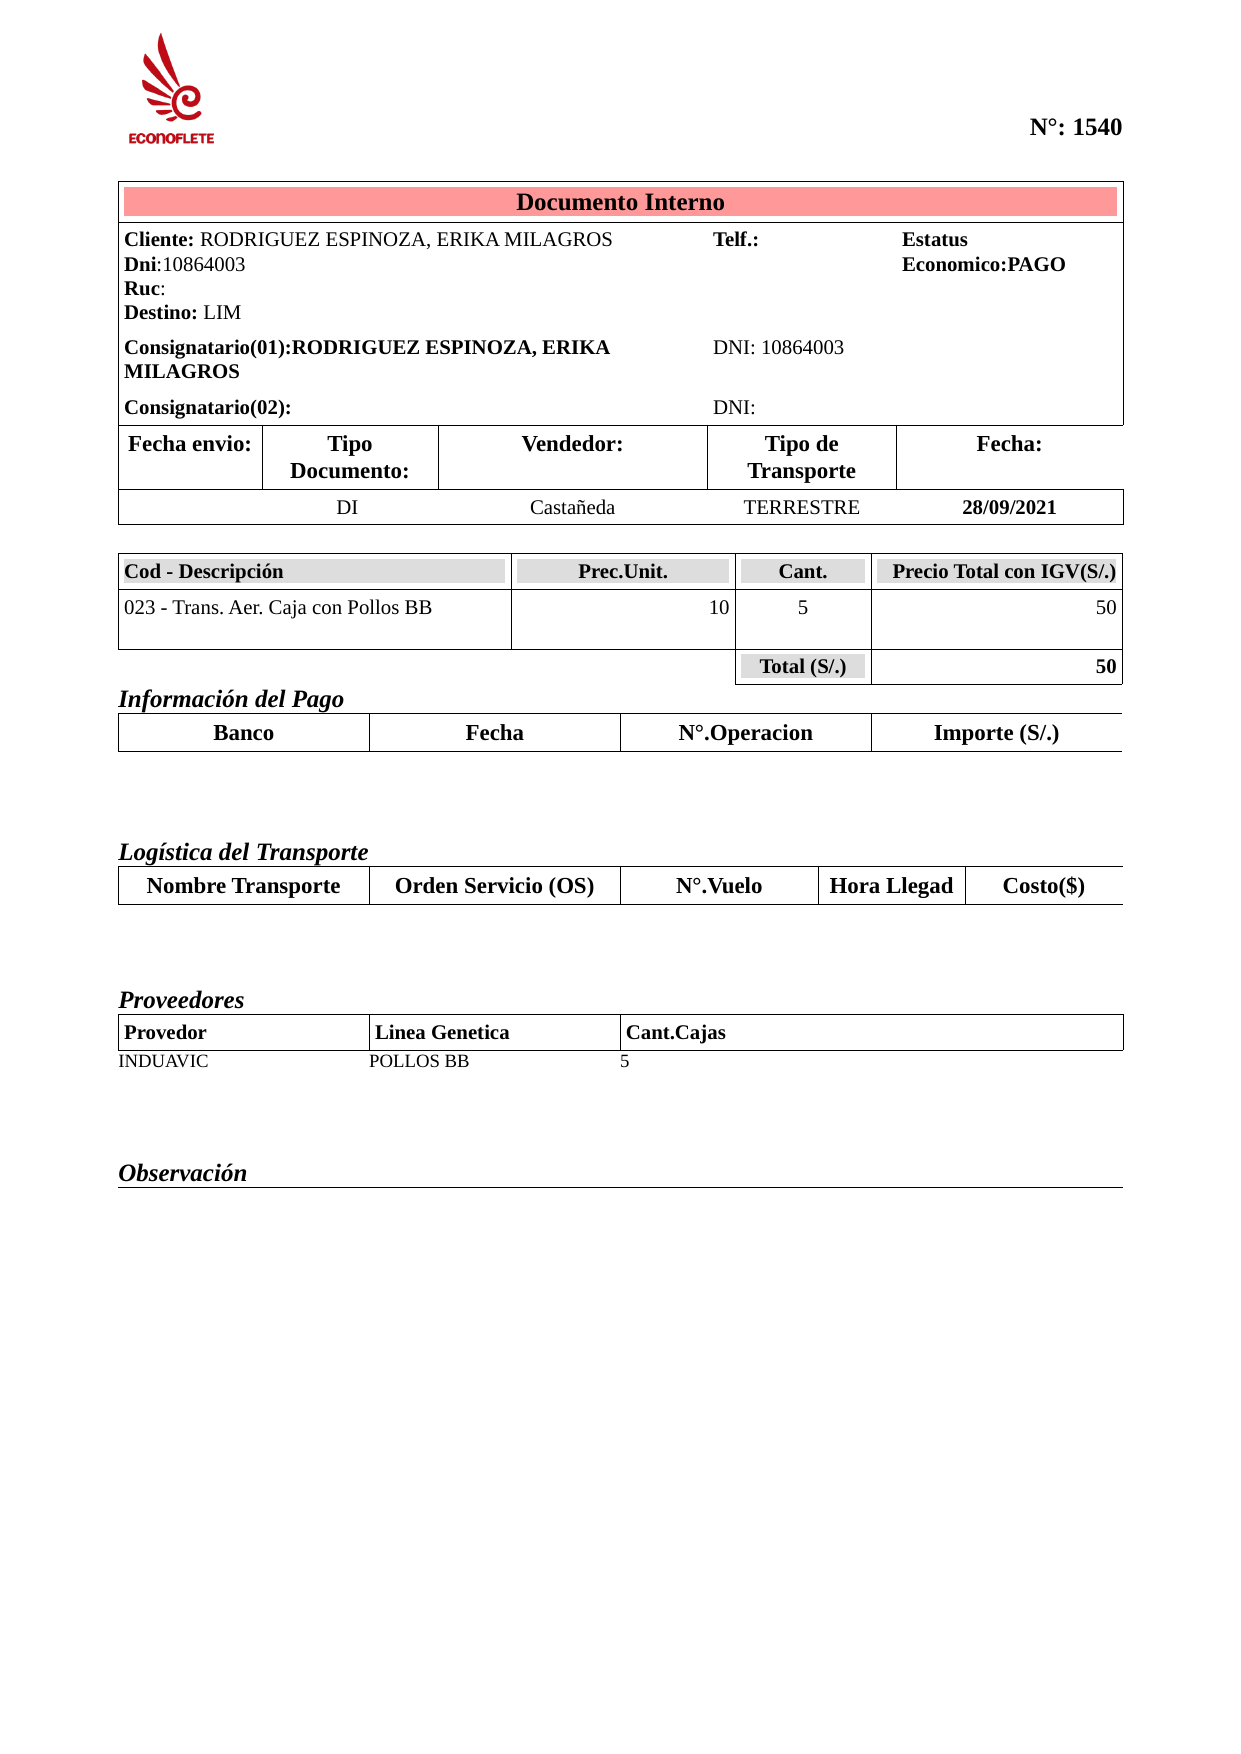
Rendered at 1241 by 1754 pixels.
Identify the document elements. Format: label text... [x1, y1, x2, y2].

table_cell [965, 905, 1123, 928]
picture [118, 32, 225, 144]
table_cell [118, 809, 369, 837]
table_cell 50 [872, 650, 1122, 684]
table_cell [369, 957, 620, 986]
table_cell [118, 650, 511, 684]
table_cell [620, 780, 871, 808]
table_cell POLLOS BB [369, 1051, 620, 1072]
table_header Provedor [119, 1015, 369, 1050]
table_cell [871, 752, 1122, 780]
text Observación [118, 1158, 1122, 1187]
table_cell [620, 1093, 1123, 1115]
table_cell [118, 905, 369, 928]
table_cell [620, 1072, 1123, 1093]
table_header Prec.Unit. [512, 554, 735, 589]
table_cell [369, 809, 620, 837]
table_cell Vendedor: [439, 426, 707, 489]
table_cell [818, 928, 965, 957]
table_cell DNI: 10864003 [707, 329, 1123, 389]
table_cell [369, 1093, 620, 1115]
table_cell 50 [872, 590, 1122, 648]
table_header Banco [119, 714, 369, 751]
table_header Hora Llegad [819, 867, 965, 904]
table_cell [620, 809, 871, 837]
table_header Importe (S/.) [872, 714, 1122, 751]
table_header Cod - Descripción [119, 554, 511, 589]
table_cell [369, 905, 620, 928]
table_cell [620, 905, 818, 928]
table_cell [118, 928, 369, 957]
table_cell [620, 957, 818, 986]
table_header Costo($) [966, 867, 1123, 904]
text Logística del Transporte [118, 837, 1122, 866]
table_cell [369, 1072, 620, 1093]
table_cell 28/09/2021 [896, 490, 1123, 524]
table_cell [818, 957, 965, 986]
table_cell [369, 780, 620, 808]
table_header Linea Genetica [370, 1015, 620, 1050]
text Información del Pago [118, 684, 1122, 713]
table_cell Fecha envio: [119, 426, 262, 489]
table_cell 10 [512, 590, 735, 648]
table_header N°.Vuelo [621, 867, 818, 904]
table_cell Telf.: [707, 223, 896, 329]
table_cell [620, 752, 871, 780]
table_cell Tipo de Transporte [708, 426, 896, 489]
table_cell [965, 928, 1123, 957]
table_cell [369, 752, 620, 780]
table_cell 5 [620, 1051, 1123, 1072]
table_header Documento Interno [119, 182, 1123, 222]
text Proveedores [118, 986, 1122, 1014]
table_cell [118, 1093, 369, 1115]
table_header Cant. [736, 554, 871, 589]
table_cell [118, 1115, 369, 1136]
table_cell INDUAVIC [118, 1051, 369, 1072]
table_cell [818, 905, 965, 928]
table_cell [871, 809, 1122, 837]
table_header Orden Servicio (OS) [370, 867, 620, 904]
table_cell 5 [736, 590, 871, 648]
table_cell [119, 490, 262, 524]
table_cell [620, 1115, 1123, 1136]
table_cell [369, 1115, 620, 1136]
table_cell 023 - Trans. Aer. Caja con Pollos BB [119, 590, 511, 648]
table_cell [620, 1136, 1123, 1158]
table_header Cant.Cajas [621, 1015, 1123, 1050]
table_cell Consignatario(02): [119, 389, 707, 424]
table_cell [118, 957, 369, 986]
table_cell [118, 1072, 369, 1093]
table_header Precio Total con IGV(S/.) [872, 554, 1122, 589]
table_cell [118, 780, 369, 808]
table_cell Tipo Documento: [263, 426, 438, 489]
table_cell Estatus Economico:PAGO [896, 223, 1123, 329]
table_header [118, 1188, 1123, 1211]
table_cell TERRESTRE [707, 490, 896, 524]
table_cell [118, 1136, 369, 1158]
table_cell [620, 928, 818, 957]
table_cell [511, 650, 735, 684]
table_cell Consignatario(01):RODRIGUEZ ESPINOZA, ERIKA MILAGROS [119, 329, 707, 389]
table_header Nombre Transporte [119, 867, 369, 904]
table_cell [965, 957, 1123, 986]
table_cell [369, 1136, 620, 1158]
table_cell [118, 752, 369, 780]
table_cell DNI: [707, 389, 1123, 424]
table_header N°.Operacion [621, 714, 871, 751]
table_cell DI [262, 490, 438, 524]
table_cell Fecha: [897, 426, 1123, 489]
table_cell [871, 780, 1122, 808]
table_cell [369, 928, 620, 957]
table_header Fecha [370, 714, 620, 751]
table_cell Castañeda [438, 490, 707, 524]
table_cell Cliente: RODRIGUEZ ESPINOZA, ERIKA MILAGROS Dni:10864003 Ruc: Destino: LIM [119, 223, 707, 329]
table_cell Total (S/.) [736, 650, 871, 684]
